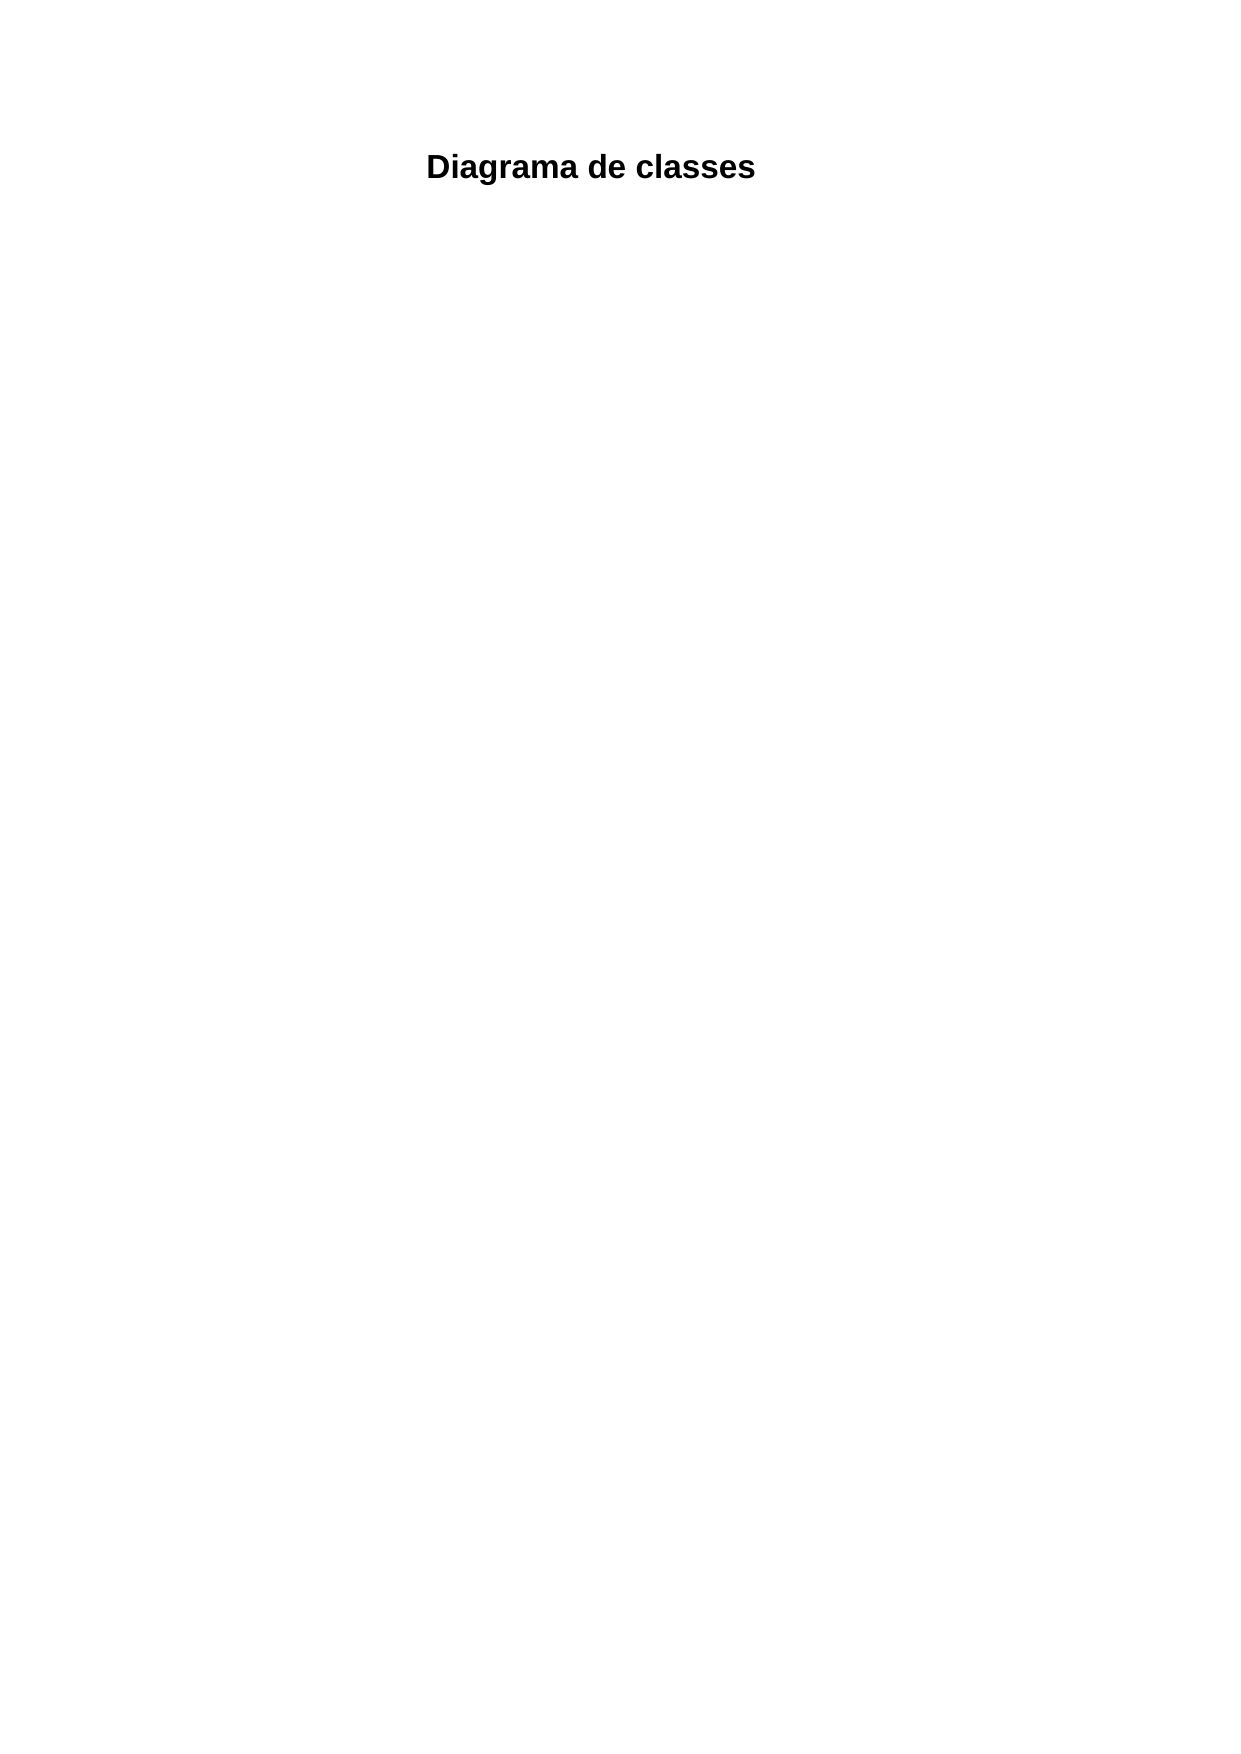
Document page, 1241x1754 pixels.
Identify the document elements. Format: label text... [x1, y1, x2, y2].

text Diagrama de classes [325, 148, 1063, 186]
